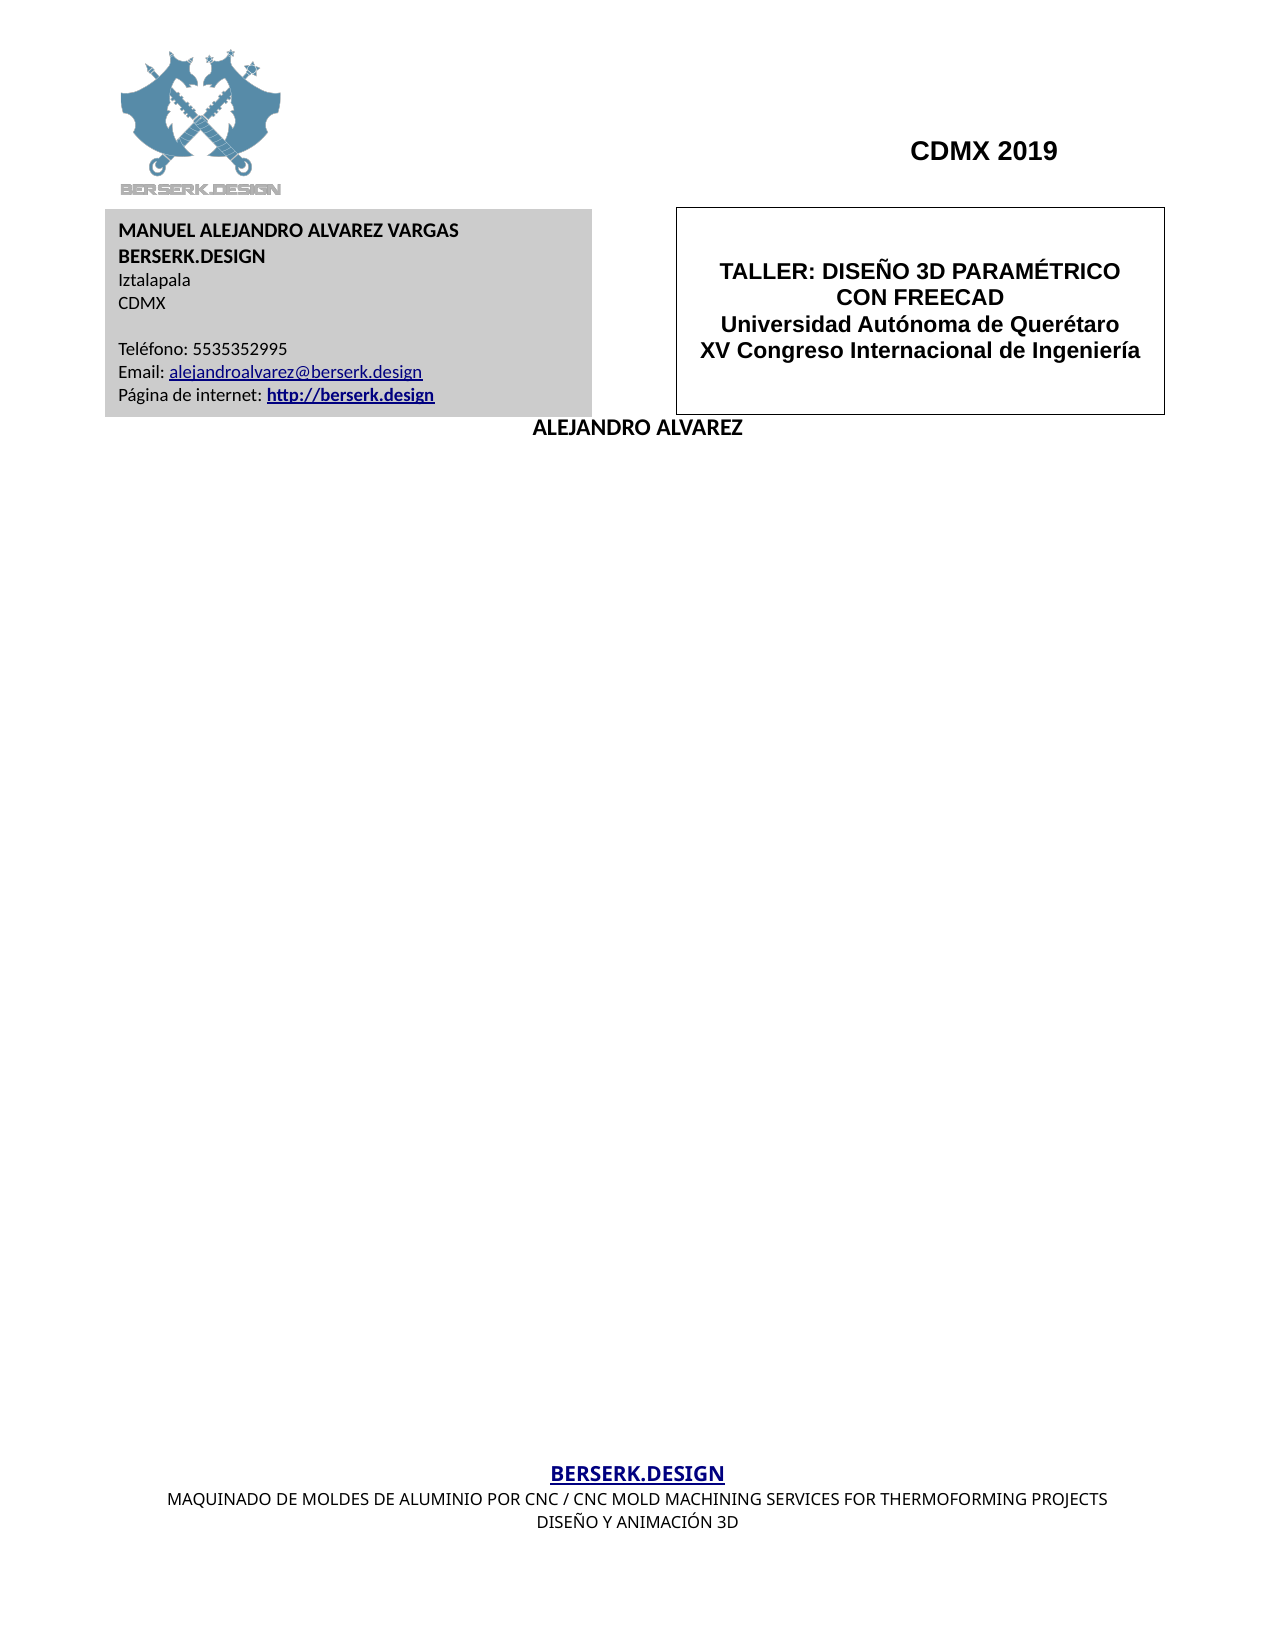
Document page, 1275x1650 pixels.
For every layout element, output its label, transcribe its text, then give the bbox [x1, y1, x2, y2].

text ALEJANDRO ALVAREZ [118, 412, 1157, 441]
picture [120, 49, 281, 195]
